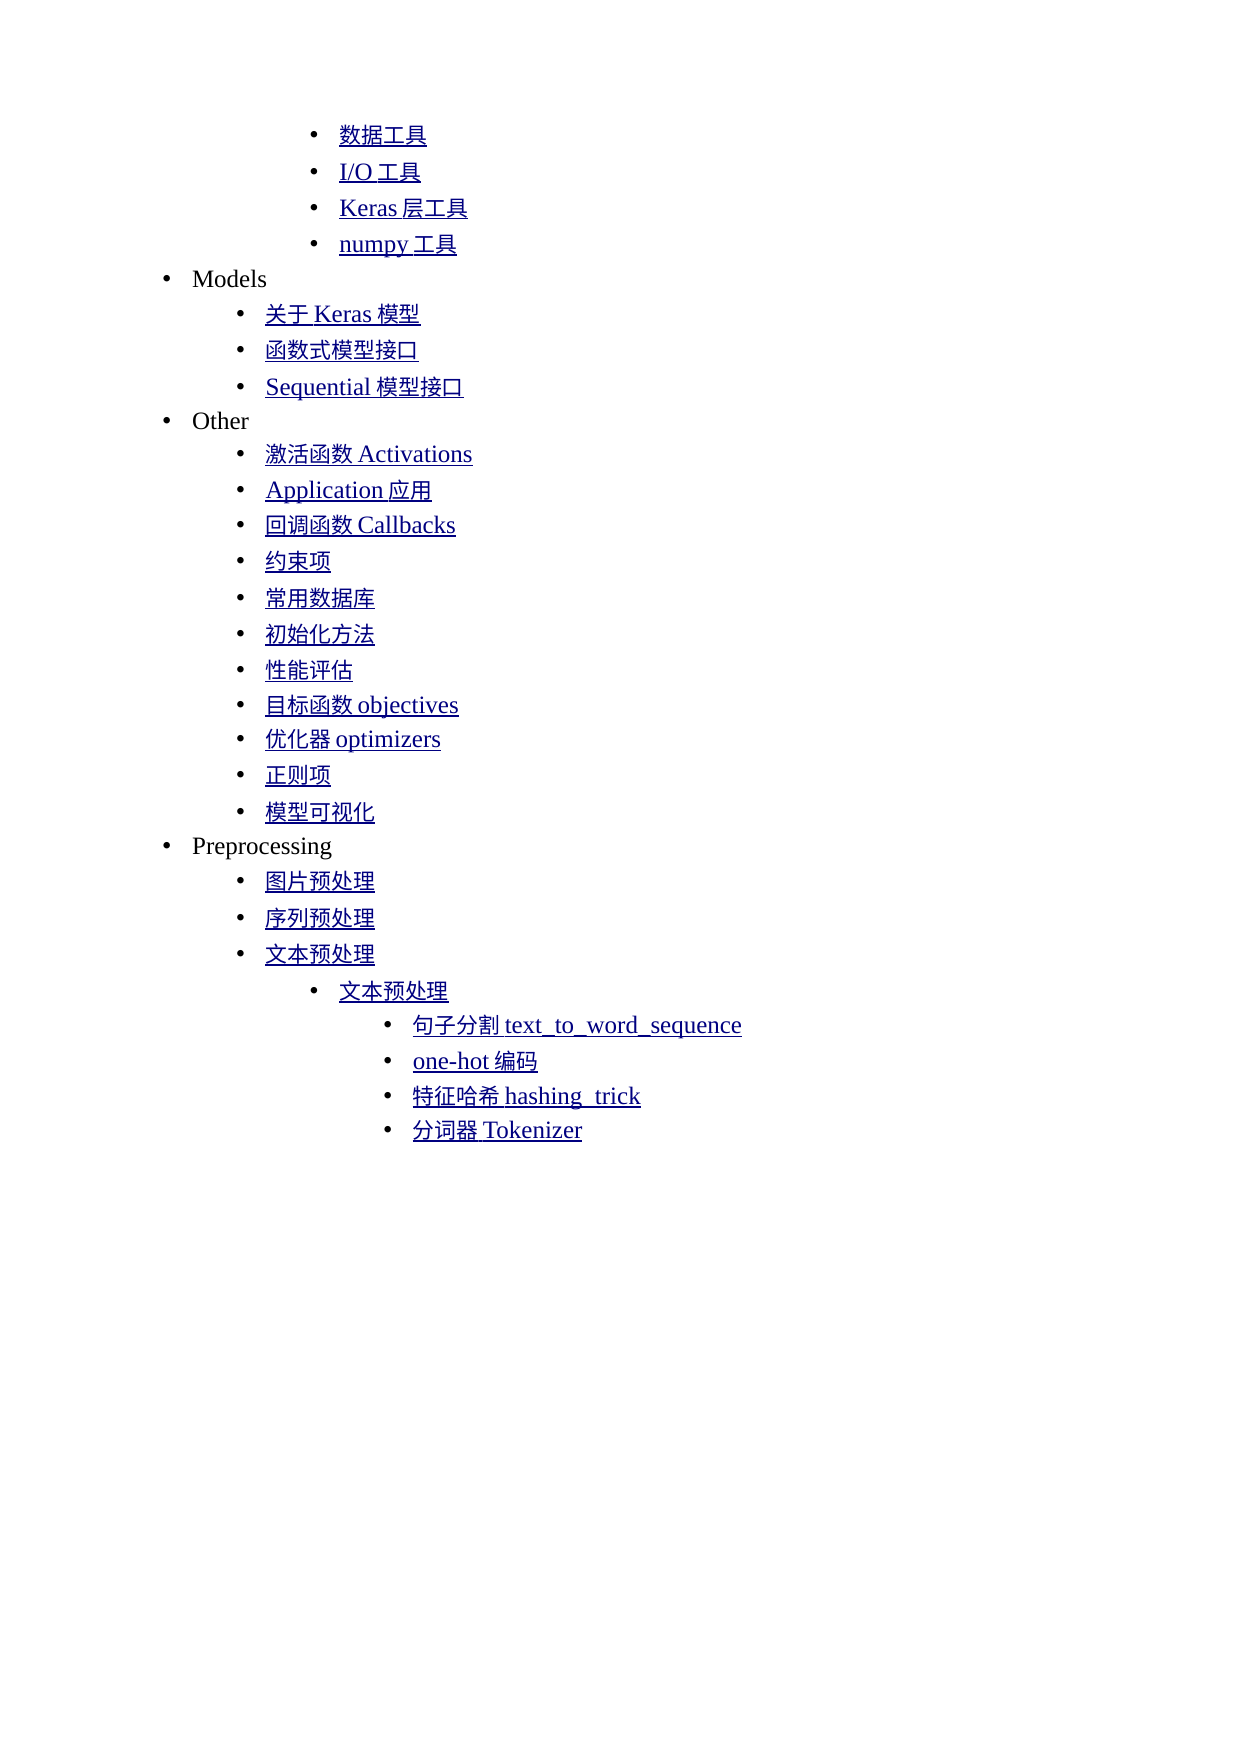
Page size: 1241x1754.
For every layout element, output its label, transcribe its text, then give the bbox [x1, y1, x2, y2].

list Keras层工具 [309, 191, 1122, 223]
list 序列预处理 [236, 901, 1122, 932]
list 图片预处理 [236, 864, 1122, 896]
list 目标函数objectives [236, 690, 1122, 720]
list 文本预处理 [236, 937, 1122, 969]
list Sequential模型接口 [236, 370, 1122, 402]
list 约束项 [236, 544, 1122, 576]
list 特征哈希hashing_trick [383, 1081, 1122, 1111]
list 分词器Tokenizer [383, 1115, 1122, 1145]
list 优化器optimizers [236, 724, 1122, 754]
list 文本预处理 [309, 974, 1122, 1005]
list Other [162, 406, 1122, 435]
list Models [162, 264, 1122, 293]
list 关于Keras模型 [236, 297, 1122, 329]
list 回调函数Callbacks [236, 510, 1122, 540]
list 数据工具 [309, 118, 1122, 150]
list Preprocessing [162, 831, 1122, 860]
list 性能评估 [236, 653, 1122, 685]
list 正则项 [236, 758, 1122, 790]
list 函数式模型接口 [236, 333, 1122, 365]
list 激活函数Activations [236, 439, 1122, 469]
list Application应用 [236, 473, 1122, 505]
list 模型可视化 [236, 795, 1122, 827]
list 常用数据库 [236, 581, 1122, 612]
list numpy工具 [309, 227, 1122, 259]
list I/O工具 [309, 154, 1122, 186]
list 初始化方法 [236, 617, 1122, 649]
list one-hot编码 [383, 1044, 1122, 1076]
list 句子分割text_to_word_sequence [383, 1010, 1122, 1040]
